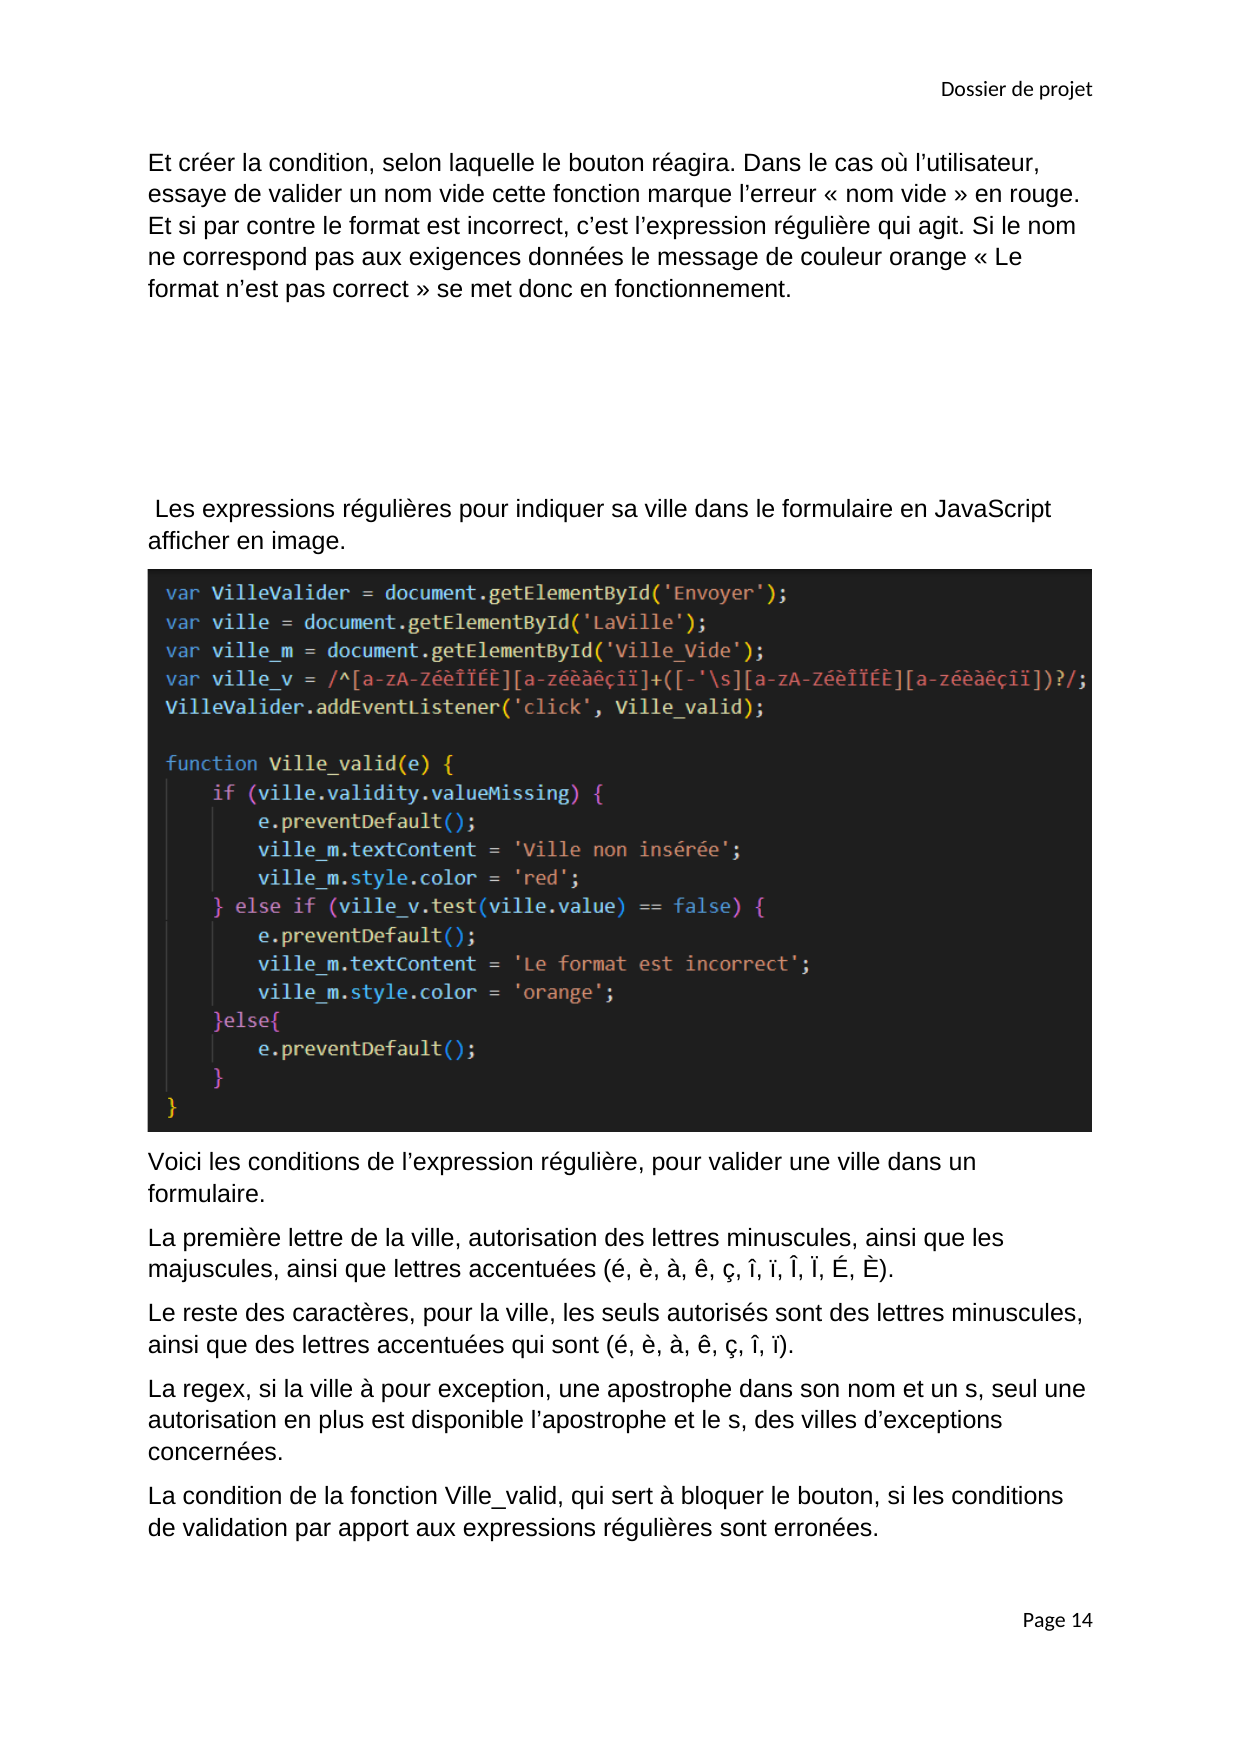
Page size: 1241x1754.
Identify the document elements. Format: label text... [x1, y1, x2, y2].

text Le reste des caractères, pour la ville, les seuls autorisés sont des lettres minuscules, ainsi que des lettres accentuées qui sont (é, è, à, ê, ç, î, ï). [148, 1298, 1093, 1359]
text La regex, si la ville à pour exception, une apostrophe dans son nom et un s, seul une autorisation en plus est disponible l’apostrophe et le s, des villes d’exceptions concernées. [148, 1374, 1093, 1466]
text Et créer la condition, selon laquelle le bouton réagira. Dans le cas où l’utilisateur, essaye de valider un nom vide cette fonction marque l’erreur « nom vide » en rouge. Et si par contre le format est incorrect, c’est l’expression régulière qui agit. Si le nom ne correspond pas aux exigences données le message de couleur orange « Le format n’est pas correct » se met donc en fonctionnement. [148, 148, 1093, 303]
text Les expressions régulières pour indiquer sa ville dans le formulaire en JavaScript afficher en image. [148, 494, 1093, 554]
text La première lettre de la ville, autorisation des lettres minuscules, ainsi que les majuscules, ainsi que lettres accentuées (é, è, à, ê, ç, î, ï, Î, Ï, É, È). [148, 1223, 1093, 1283]
text La condition de la fonction Ville_valid, qui sert à bloquer le bouton, si les conditions de validation par apport aux expressions régulières sont erronées. [148, 1481, 1093, 1541]
text Voici les conditions de l’expression régulière, pour valider une ville dans un formulaire. [148, 1147, 1093, 1207]
